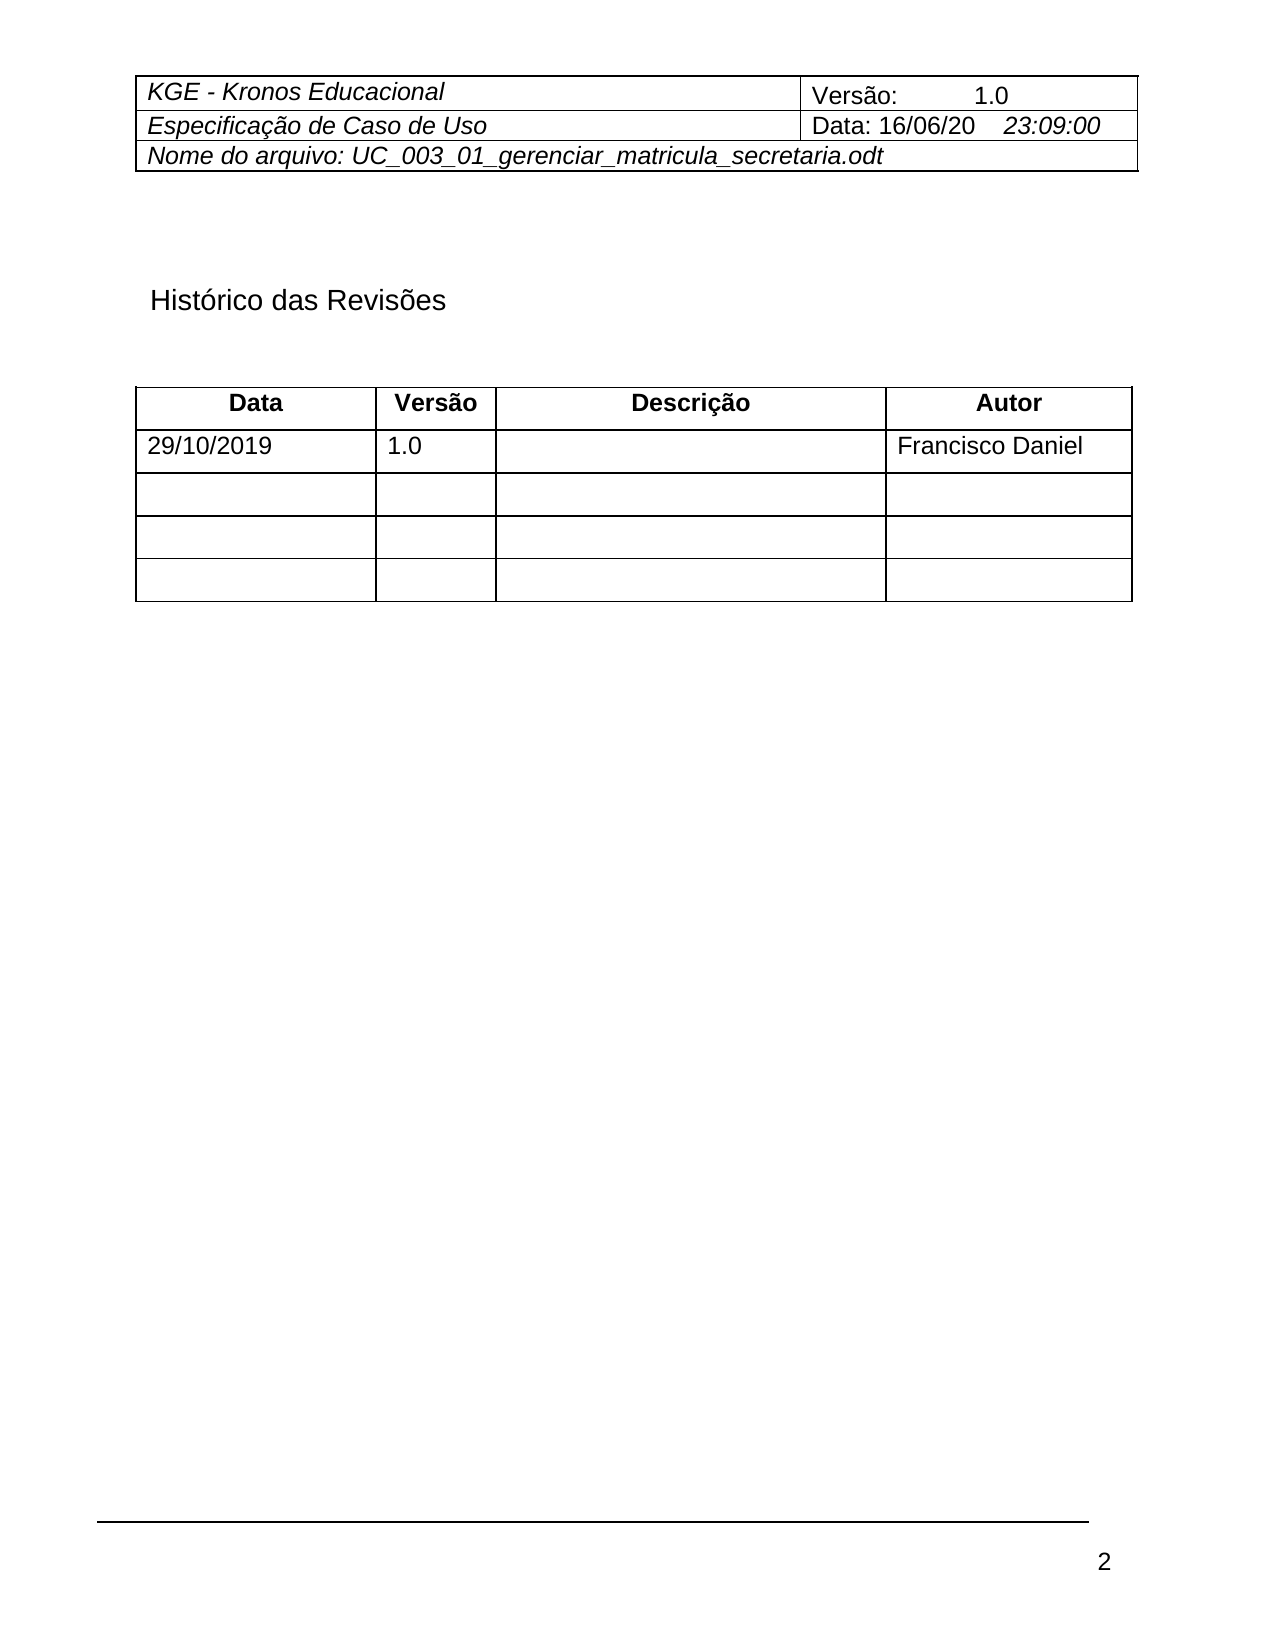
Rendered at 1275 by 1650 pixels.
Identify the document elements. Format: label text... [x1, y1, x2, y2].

table_cell [497, 517, 885, 558]
table_cell [377, 474, 495, 515]
table_header Descrição [497, 388, 885, 429]
subtitle Histórico das Revisões [150, 283, 1125, 316]
table_cell Francisco Daniel [887, 431, 1131, 472]
table_cell [497, 431, 885, 472]
table_cell 29/10/2019 [137, 431, 375, 472]
table_cell [887, 474, 1131, 515]
table_cell [377, 559, 495, 601]
table_cell 1.0 [377, 431, 495, 472]
table_cell [887, 559, 1131, 601]
table_cell [497, 474, 885, 515]
table_cell [887, 517, 1131, 558]
table_cell [137, 517, 375, 558]
table_header Versão [377, 388, 495, 429]
table_cell [377, 517, 495, 558]
table_cell [137, 559, 375, 601]
table_header Autor [887, 388, 1131, 429]
table_header Data [137, 388, 375, 429]
table_cell [497, 559, 885, 601]
table_cell [137, 474, 375, 515]
